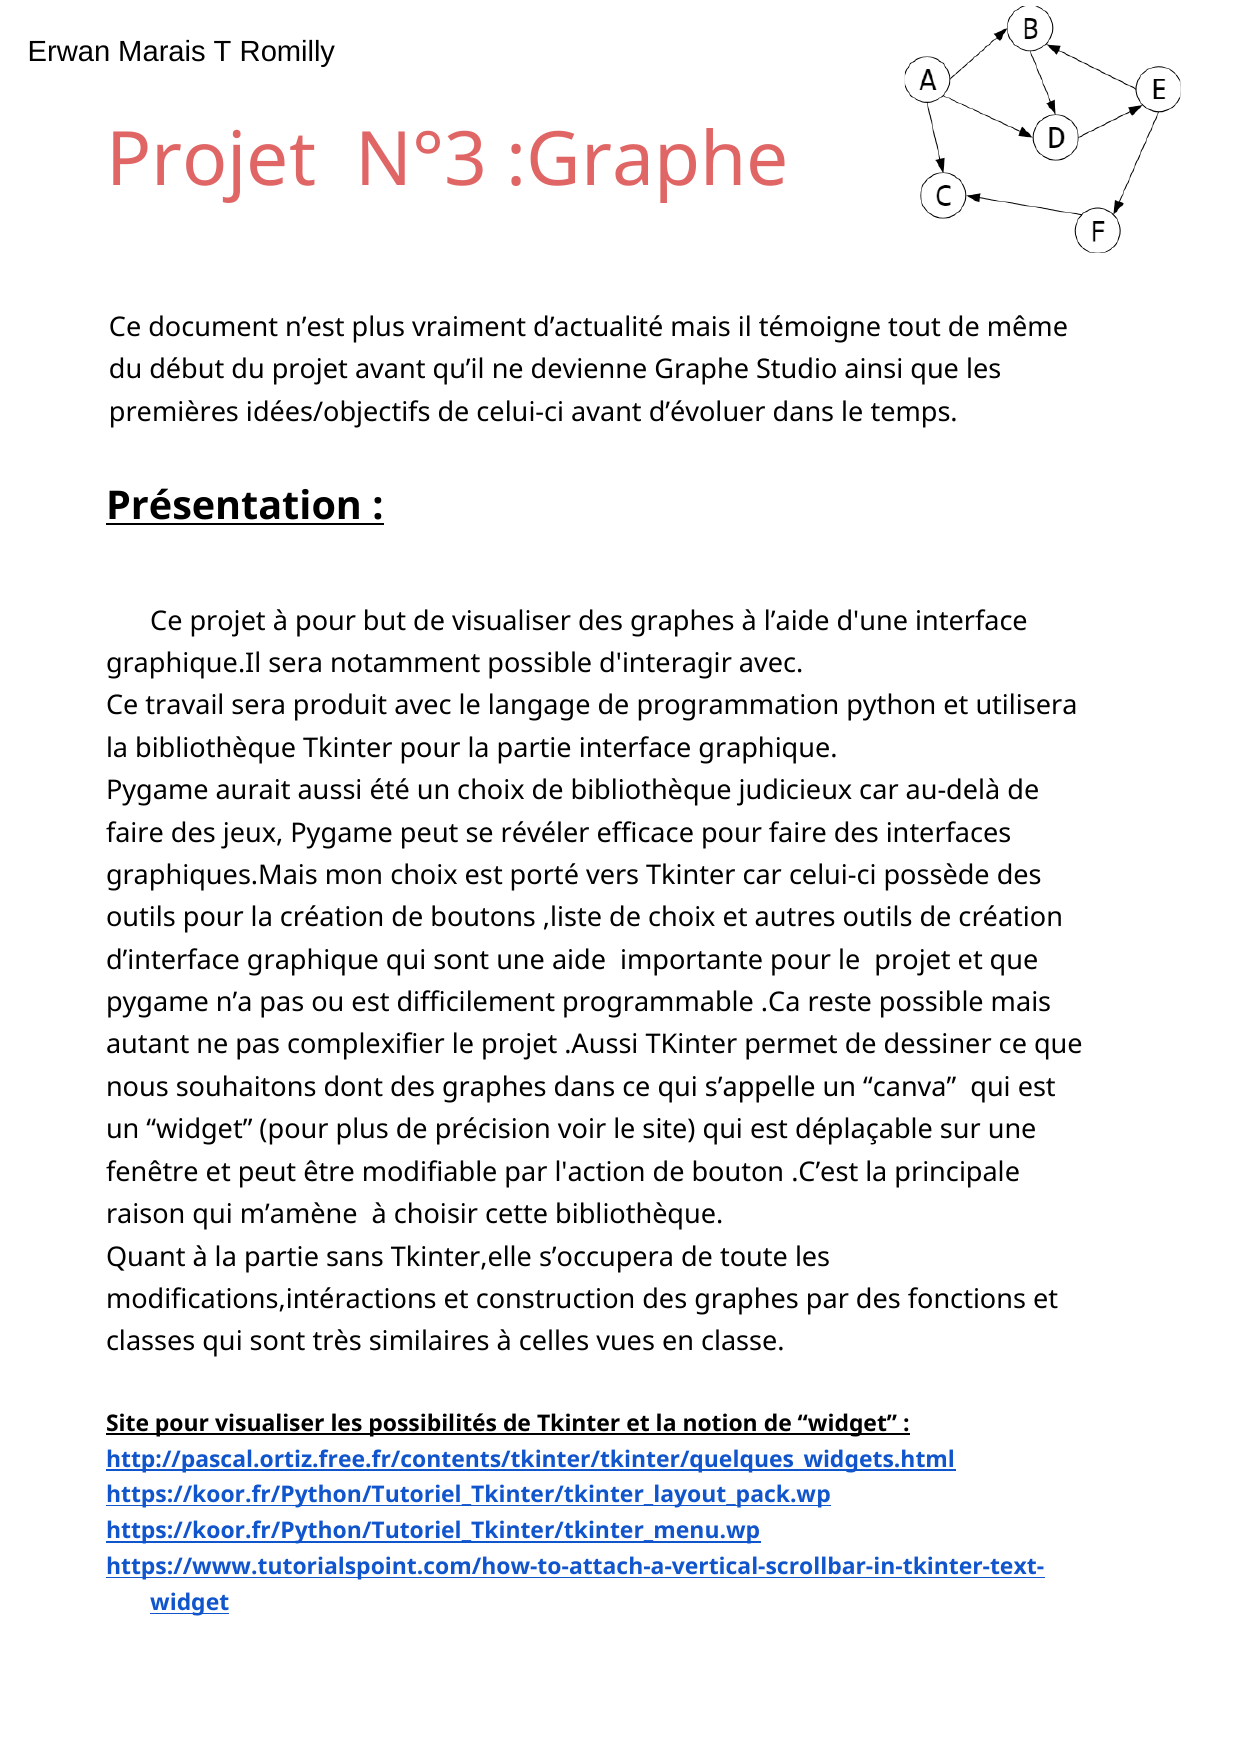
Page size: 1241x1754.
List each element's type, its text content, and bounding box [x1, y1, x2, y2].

text http://pascal.ortiz.free.fr/contents/tkinter/tkinter/quelques_widgets.html [106, 1442, 1090, 1474]
text Quant à la partie sans Tkinter,elle s’occupera de toute les modifications,intéractions et construction des graphes par des fonctions et classes qui sont très similaires à celles vues en classe. [106, 1237, 1090, 1359]
text Erwan Marais T Romilly [27, 41, 938, 66]
text https://koor.fr/Python/Tutoriel_Tkinter/tkinter_menu.wp [106, 1514, 1090, 1546]
text Projet N°3 :Graphe [106, 105, 1090, 207]
text Ce document n’est plus vraiment d’actualité mais il témoigne tout de même du début du projet avant qu’il ne devienne Graphe Studio ainsi que les premières idées/objectifs de celui-ci avant d’évoluer dans le temps. [109, 307, 1090, 429]
text Présentation : [106, 477, 1090, 531]
text Site pour visualiser les possibilités de Tkinter et la notion de “widget” : [106, 1407, 1090, 1438]
text Pygame aurait aussi été un choix de bibliothèque judicieux car au-delà de faire des jeux, Pygame peut se révéler efficace pour faire des interfaces graphiques.Mais mon choix est porté vers Tkinter car celui-ci possède des outils pour la création de boutons ,liste de choix et autres outils de création d’interface graphique qui sont une aide importante pour le projet et que pygame n’a pas ou est difficilement programmable .Ca reste possible mais autant ne pas complexifier le projet .Aussi TKinter permet de dessiner ce que nous souhaitons dont des graphes dans ce qui s’appelle un “canva” qui est un “widget” (pour plus de précision voir le site) qui est déplaçable sur une fenêtre et peut être modifiable par l'action de bouton .C’est la principale raison qui m’amène à choisir cette bibliothèque. [106, 771, 1090, 1231]
text https://www.tutorialspoint.com/how-to-attach-a-vertical-scrollbar-in-tkinter-text-widget [106, 1550, 1090, 1617]
text Ce projet à pour but de visualiser des graphes à l’aide d'une interface graphique.Il sera notamment possible d'interagir avec. [106, 601, 1090, 680]
text https://koor.fr/Python/Tutoriel_Tkinter/tkinter_layout_pack.wp [106, 1478, 1090, 1510]
picture [904, 6, 1181, 253]
text Ce travail sera produit avec le langage de programmation python et utilisera la bibliothèque Tkinter pour la partie interface graphique. [106, 686, 1090, 765]
